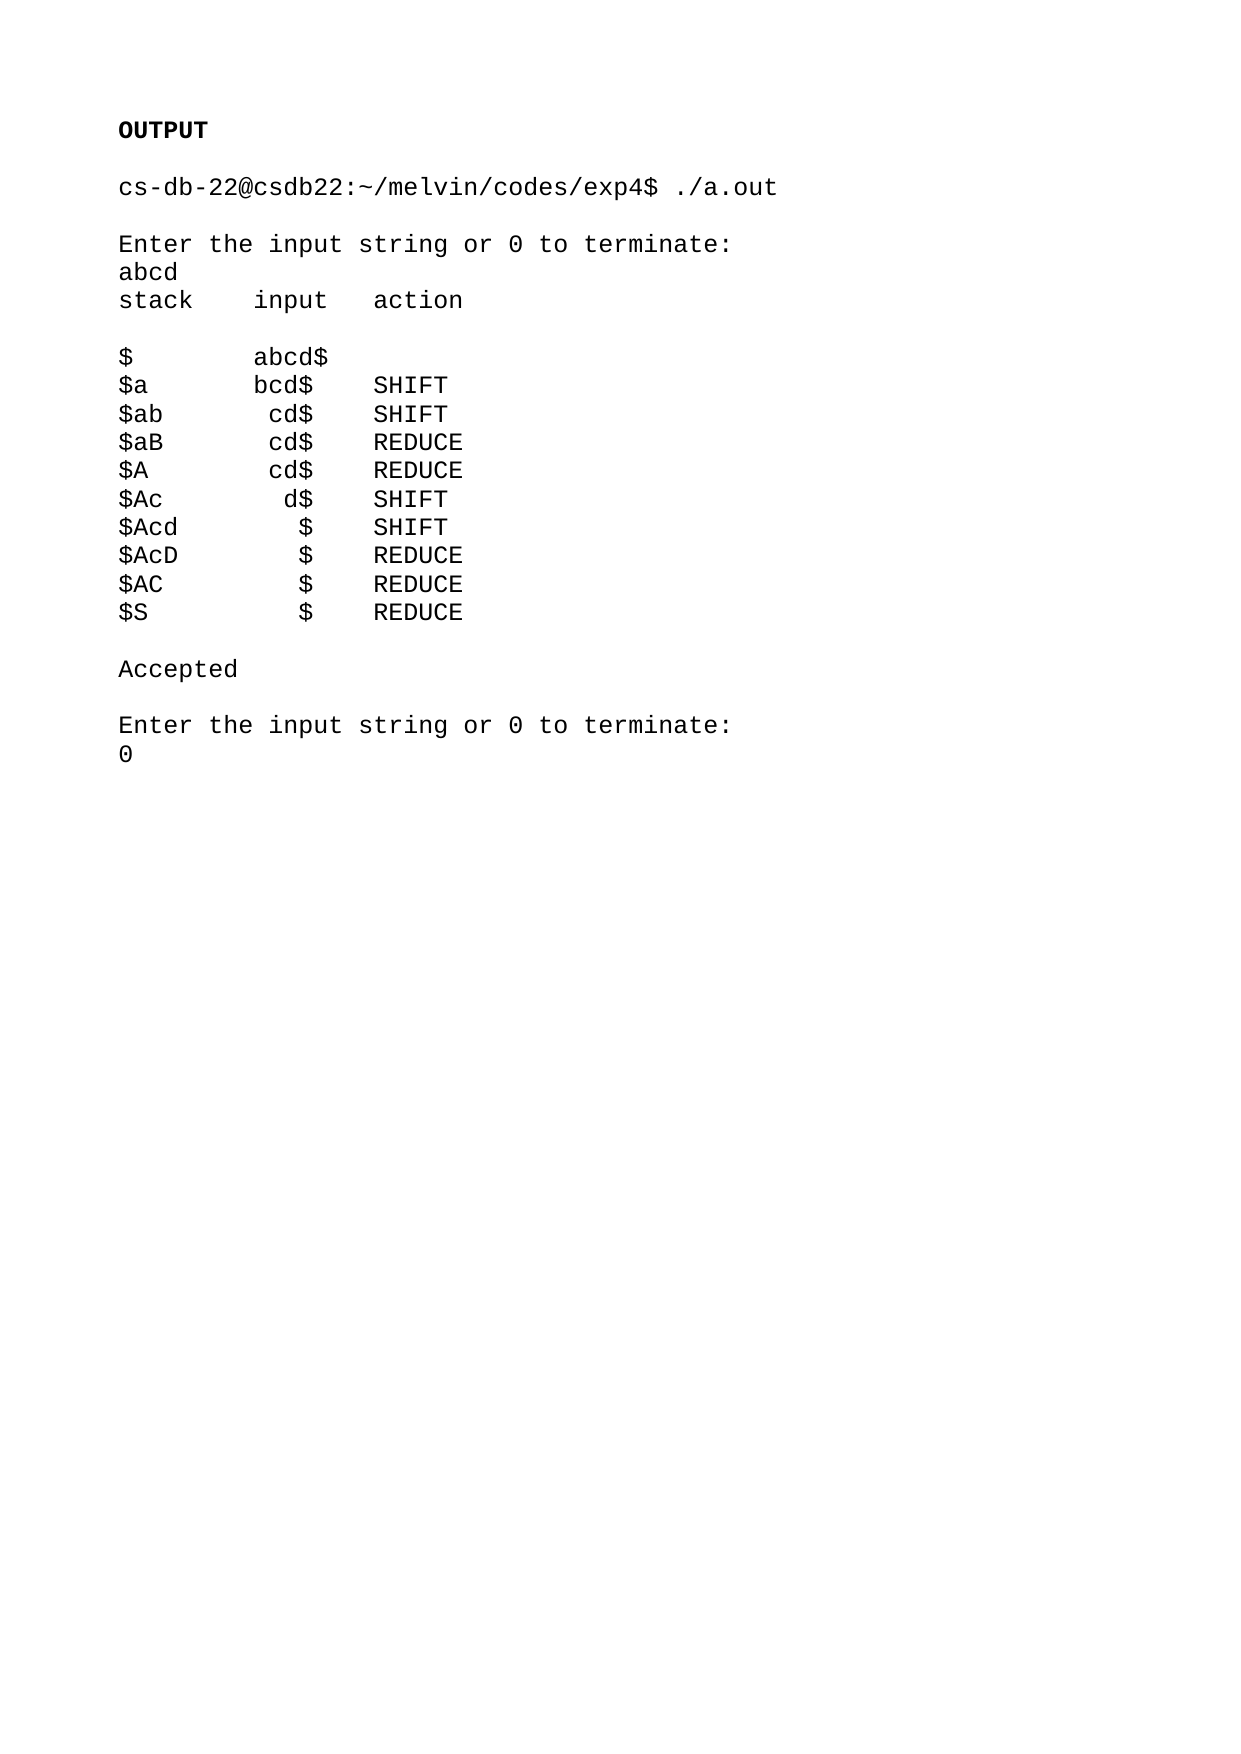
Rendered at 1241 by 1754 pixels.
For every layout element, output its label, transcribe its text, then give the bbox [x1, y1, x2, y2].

text $AcD $ REDUCE [118, 543, 1122, 571]
text $Ac d$ SHIFT [118, 486, 1122, 515]
text cs-db-22@csdb22:~/melvin/codes/exp4$ ./a.out [118, 175, 1122, 203]
text $ abcd$ [118, 345, 1122, 373]
text abcd [118, 260, 1122, 288]
text $AC $ REDUCE [118, 571, 1122, 600]
text 0 [118, 741, 1122, 770]
text Enter the input string or 0 to terminate: [118, 713, 1122, 741]
text $a bcd$ SHIFT [118, 373, 1122, 401]
text $aB cd$ REDUCE [118, 430, 1122, 458]
text Accepted [118, 656, 1122, 685]
text $Acd $ SHIFT [118, 515, 1122, 543]
text $ab cd$ SHIFT [118, 401, 1122, 430]
text Enter the input string or 0 to terminate: [118, 231, 1122, 260]
text $A cd$ REDUCE [118, 458, 1122, 486]
text $S $ REDUCE [118, 600, 1122, 628]
text stack input action [118, 288, 1122, 316]
text OUTPUT [118, 118, 1122, 146]
